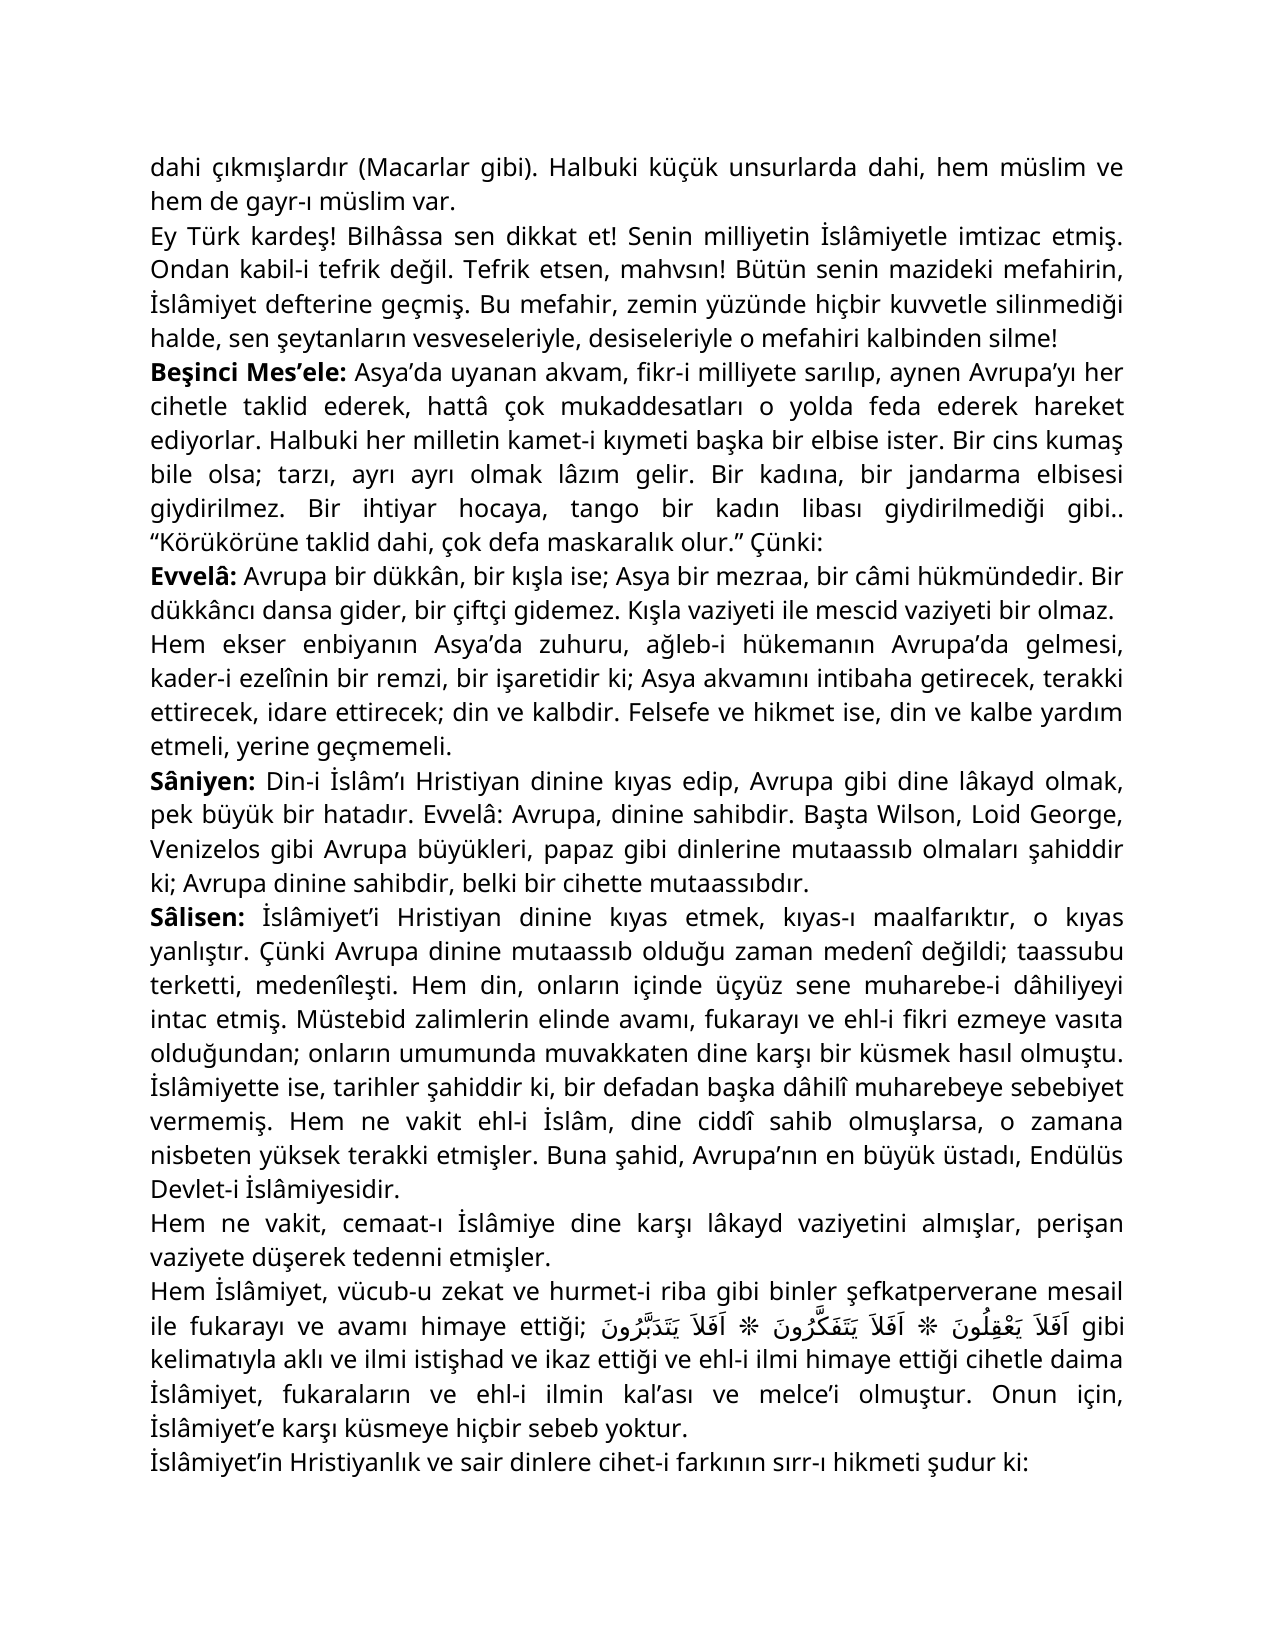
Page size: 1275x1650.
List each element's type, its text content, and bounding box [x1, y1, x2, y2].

text Sâlisen: İslâmiyet’i Hristiyan dinine kıyas etmek, kıyas-ı maalfarıktır, o kıyas yanlıştır. Çünki Avrupa dinine mutaassıb olduğu zaman medenî değildi; taassubu terketti, medenîleşti. Hem din, onların içinde üçyüz sene muharebe-i dâhiliyeyi intac etmiş. Müstebid zalimlerin elinde avamı, fukarayı ve ehl-i fikri ezmeye vasıta olduğundan; onların umumunda muvakkaten dine karşı bir küsmek hasıl olmuştu. İslâmiyette ise, tarihler şahiddir ki, bir defadan başka dâhilî muharebeye sebebiyet vermemiş. Hem ne vakit ehl-i İslâm, dine ciddî sahib olmuşlarsa, o zamana nisbeten yüksek terakki etmişler. Buna şahid, Avrupa’nın en büyük üstadı, Endülüs Devlet-i İslâmiyesidir. [150, 899, 1125, 1206]
text Hem ekser enbiyanın Asya’da zuhuru, ağleb-i hükemanın Avrupa’da gelmesi, kader-i ezelînin bir remzi, bir işaretidir ki; Asya akvamını intibaha getirecek, terakki ettirecek, idare ettirecek; din ve kalbdir. Felsefe ve hikmet ise, din ve kalbe yardım etmeli, yerine geçmemeli. [150, 627, 1125, 763]
text Hem İslâmiyet, vücub-u zekat ve hurmet-i riba gibi binler şefkatperverane mesail ile fukarayı ve avamı himaye ettiği; اَفَلاَ يَعْقِلُونَ ❊ اَفَلاَ يَتَفَكَّرُونَ ❊ اَفَلاَ يَتَدَبَّرُونَ gibi kelimatıyla aklı ve ilmi istişhad ve ikaz ettiği ve ehl-i ilmi himaye ettiği cihetle daima İslâmiyet, fukaraların ve ehl-i ilmin kal’ası ve melce’i olmuştur. Onun için, İslâmiyet’e karşı küsmeye hiçbir sebeb yoktur. [150, 1274, 1125, 1444]
text Hem ne vakit, cemaat-ı İslâmiye dine karşı lâkayd vaziyetini almışlar, perişan vaziyete düşerek tedenni etmişler. [150, 1206, 1125, 1274]
text Sâniyen: Din-i İslâm’ı Hristiyan dinine kıyas edip, Avrupa gibi dine lâkayd olmak, pek büyük bir hatadır. Evvelâ: Avrupa, dinine sahibdir. Başta Wilson, Loid George, Venizelos gibi Avrupa büyükleri, papaz gibi dinlerine mutaassıb olmaları şahiddir ki; Avrupa dinine sahibdir, belki bir cihette mutaassıbdır. [150, 763, 1125, 899]
text Ey Türk kardeş! Bilhâssa sen dikkat et! Senin milliyetin İslâmiyetle imtizac etmiş. Ondan kabil-i tefrik değil. Tefrik etsen, mahvsın! Bütün senin mazideki mefahirin, İslâmiyet defterine geçmiş. Bu mefahir, zemin yüzünde hiçbir kuvvetle silinmediği halde, sen şeytanların vesveseleriyle, desiseleriyle o mefahiri kalbinden silme! [150, 218, 1125, 354]
text Beşinci Mes’ele: Asya’da uyanan akvam, fikr-i milliyete sarılıp, aynen Avrupa’yı her cihetle taklid ederek, hattâ çok mukaddesatları o yolda feda ederek hareket ediyorlar. Halbuki her milletin kamet-i kıymeti başka bir elbise ister. Bir cins kumaş bile olsa; tarzı, ayrı ayrı olmak lâzım gelir. Bir kadına, bir jandarma elbisesi giydirilmez. Bir ihtiyar hocaya, tango bir kadın libası giydirilmediği gibi.. “Körükörüne taklid dahi, çok defa maskaralık olur.” Çünki: [150, 354, 1125, 559]
text dahi çıkmışlardır (Macarlar gibi). Halbuki küçük unsurlarda dahi, hem müslim ve hem de gayr-ı müslim var. [150, 150, 1125, 218]
text İslâmiyet’in Hristiyanlık ve sair dinlere cihet-i farkının sırr-ı hikmeti şudur ki: [150, 1444, 1125, 1478]
text Evvelâ: Avrupa bir dükkân, bir kışla ise; Asya bir mezraa, bir câmi hükmündedir. Bir dükkâncı dansa gider, bir çiftçi gidemez. Kışla vaziyeti ile mescid vaziyeti bir olmaz. [150, 559, 1125, 627]
